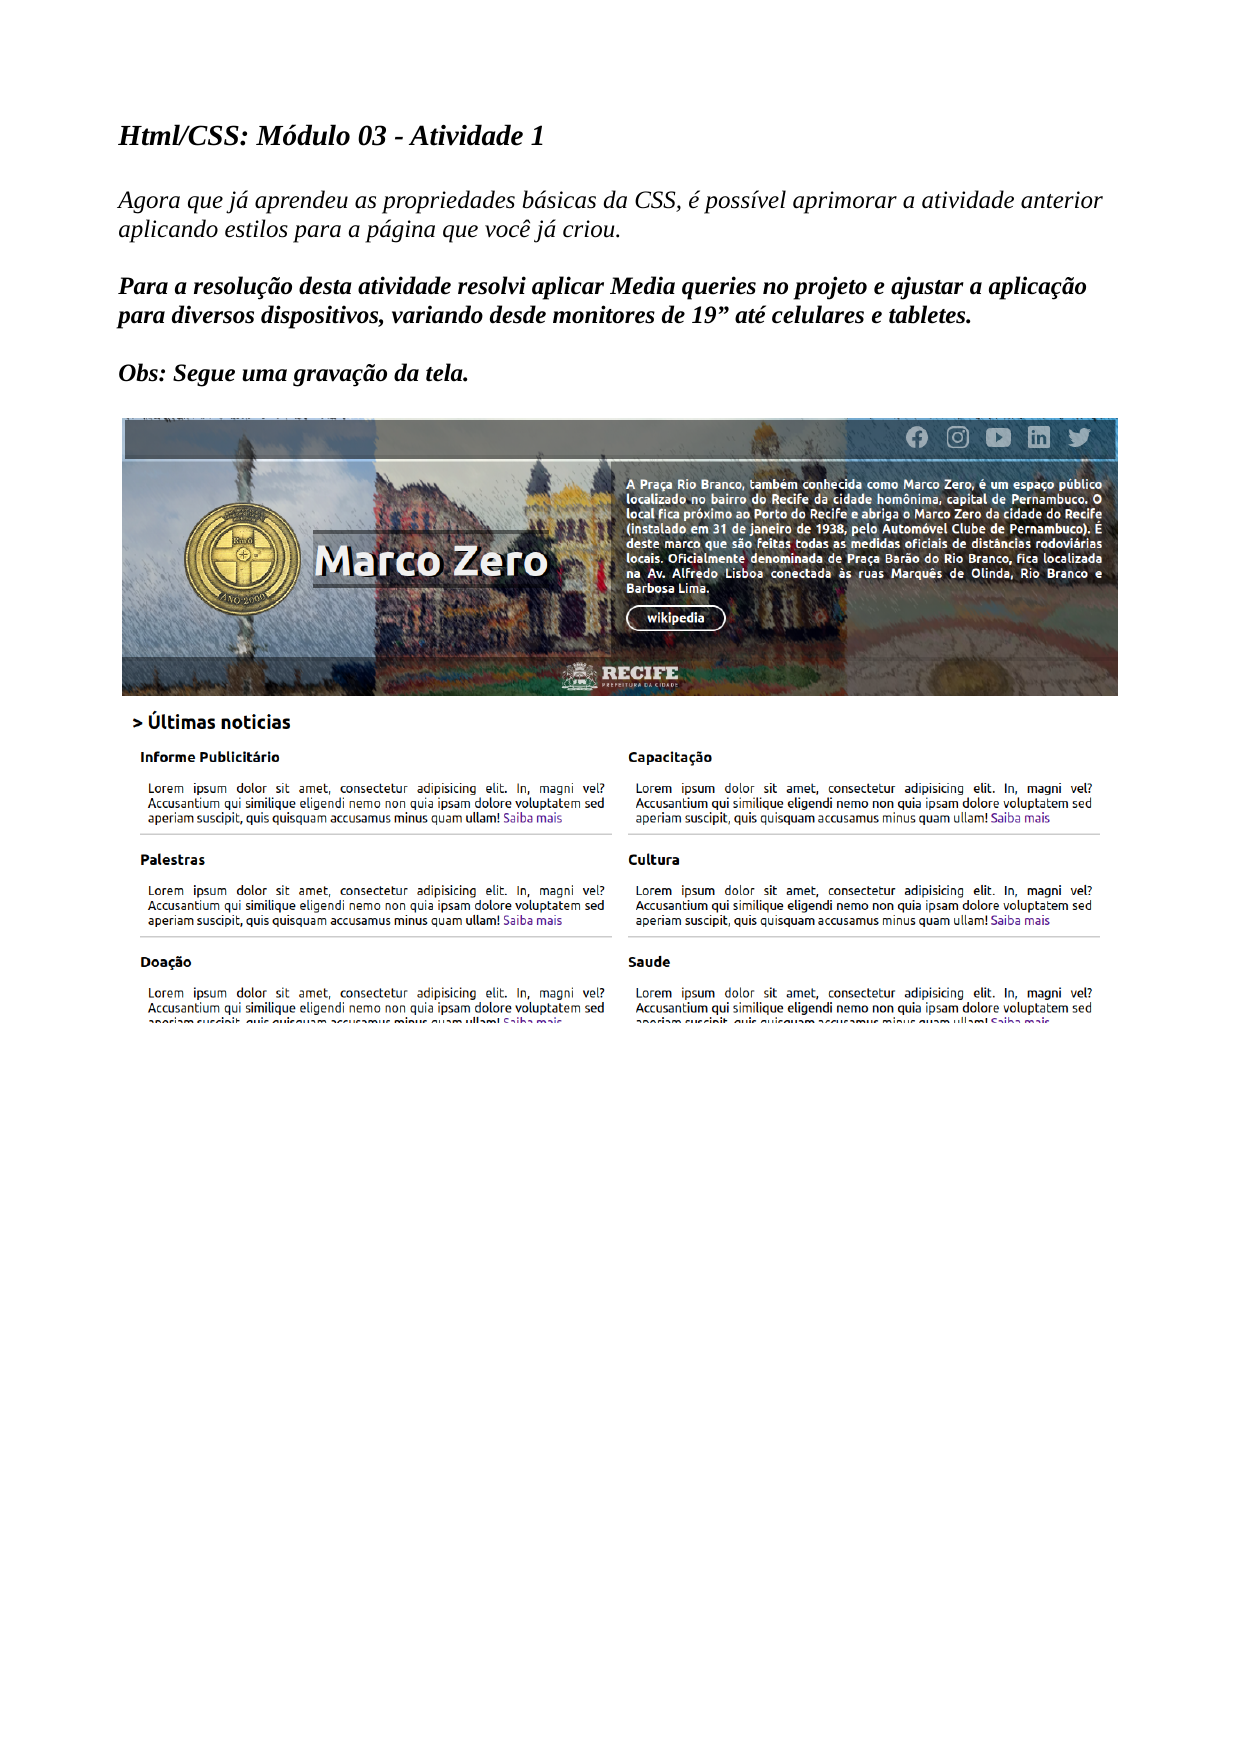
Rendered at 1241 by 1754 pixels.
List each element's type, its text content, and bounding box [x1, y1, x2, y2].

text Para a resolução desta atividade resolvi aplicar Media queries no projeto e ajustar a aplicação para diversos dispositivos, variando desde monitores de 19” até celulares e tabletes. [118, 271, 1122, 329]
text Obs: Segue uma gravação da tela. [118, 358, 1122, 386]
picture [118, 415, 1123, 1023]
text Agora que já aprendeu as propriedades básicas da CSS, é possível aprimorar a atividade anterior aplicando estilos para a página que você já criou. [118, 185, 1122, 243]
text Html/CSS: Módulo 03 - Atividade 1 [118, 118, 1122, 152]
